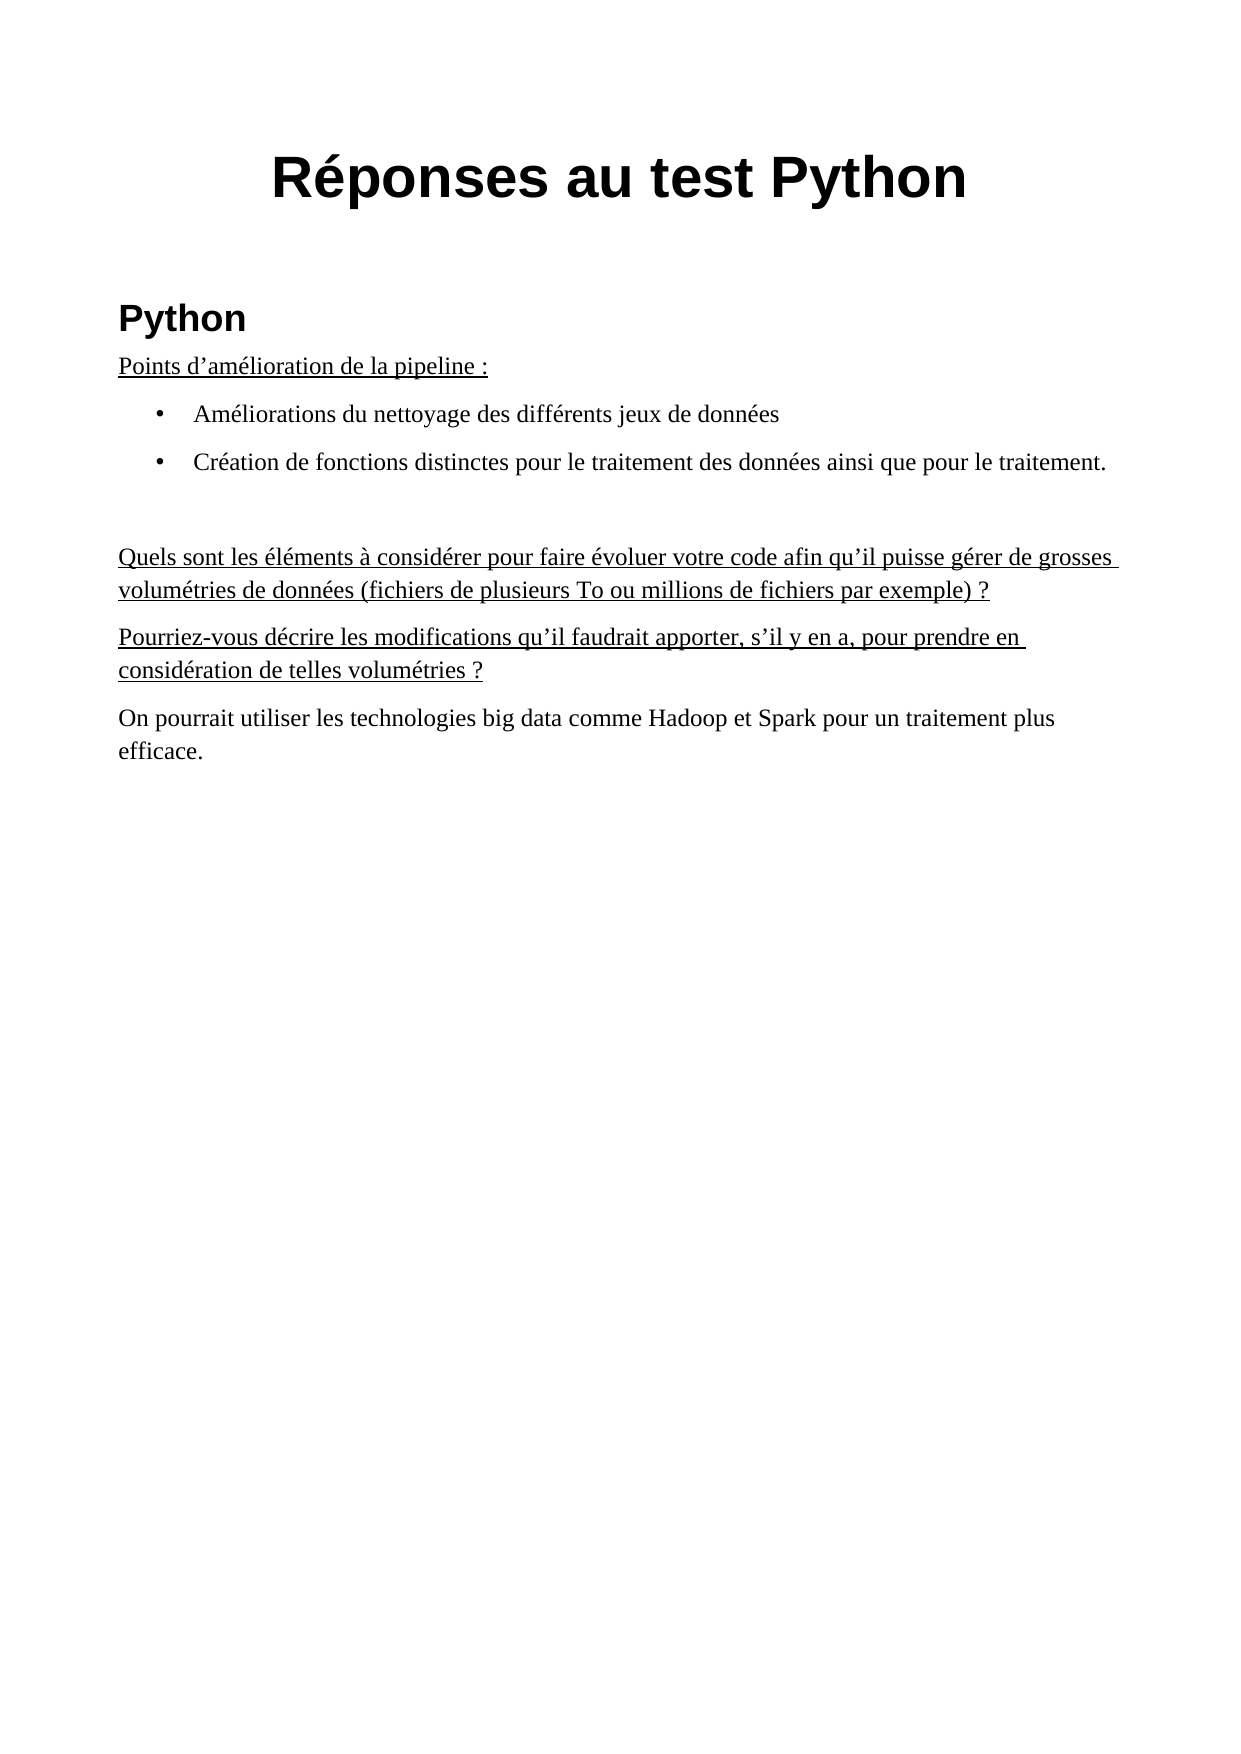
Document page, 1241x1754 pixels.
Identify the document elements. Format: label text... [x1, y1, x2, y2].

list Création de fonctions distinctes pour le traitement des données ainsi que pour le traitement. [156, 447, 1122, 475]
text Pourriez-vous décrire les modifications qu’il faudrait apporter, s’il y en a, pour prendre en considération de telles volumétries ? [118, 622, 1122, 684]
subtitle Python [118, 295, 1122, 339]
text On pourrait utiliser les technologies big data comme Hadoop et Spark pour un traitement plus efficace. [118, 703, 1122, 765]
list Améliorations du nettoyage des différents jeux de données [156, 399, 1122, 428]
text Points d’amélioration de la pipeline : [118, 351, 1122, 380]
title Réponses au test Python [118, 143, 1122, 210]
text Quels sont les éléments à considérer pour faire évoluer votre code afin qu’il puisse gérer de grosses volumétries de données (fichiers de plusieurs To ou millions de fichiers par exemple) ? [118, 542, 1122, 604]
